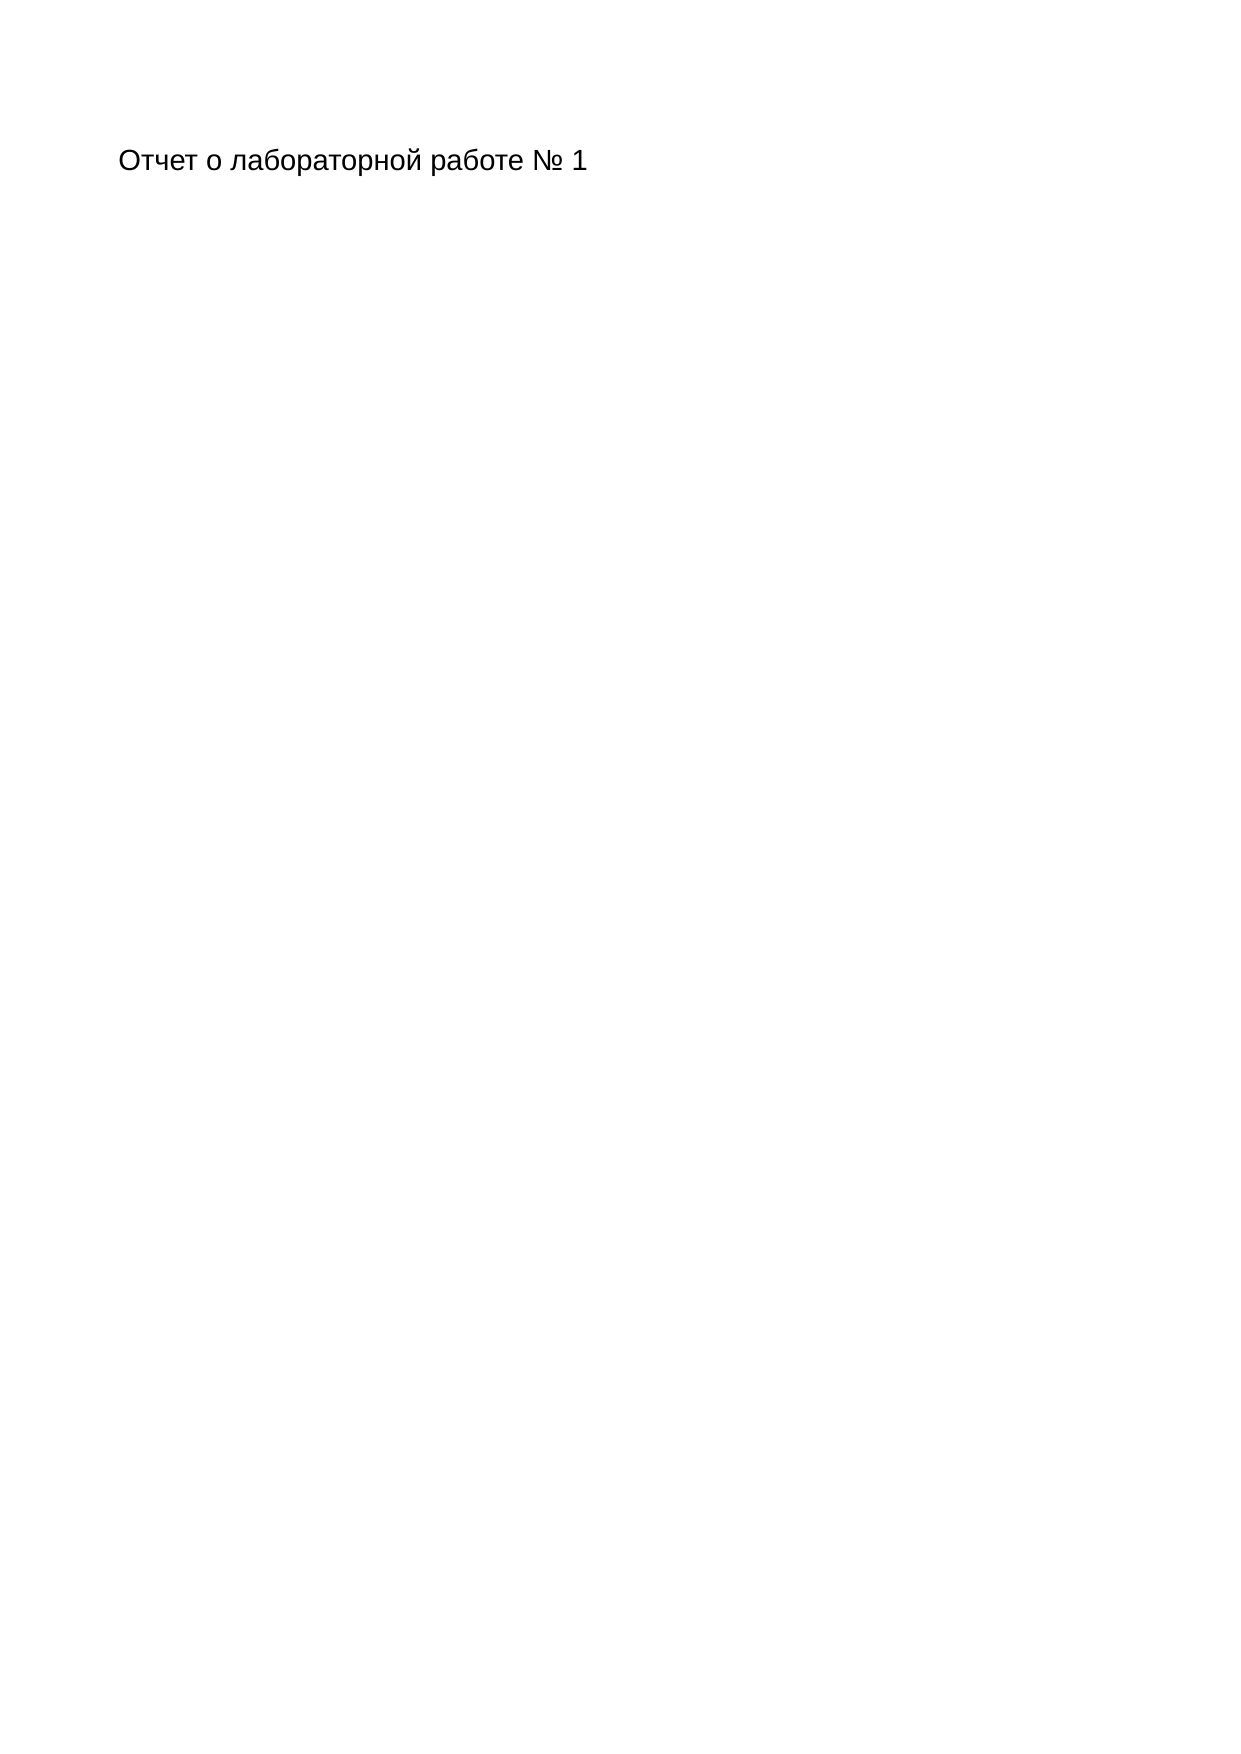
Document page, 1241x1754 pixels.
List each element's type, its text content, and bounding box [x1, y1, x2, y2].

subtitle Отчет о лабораторной работе № 1 [118, 143, 1181, 177]
